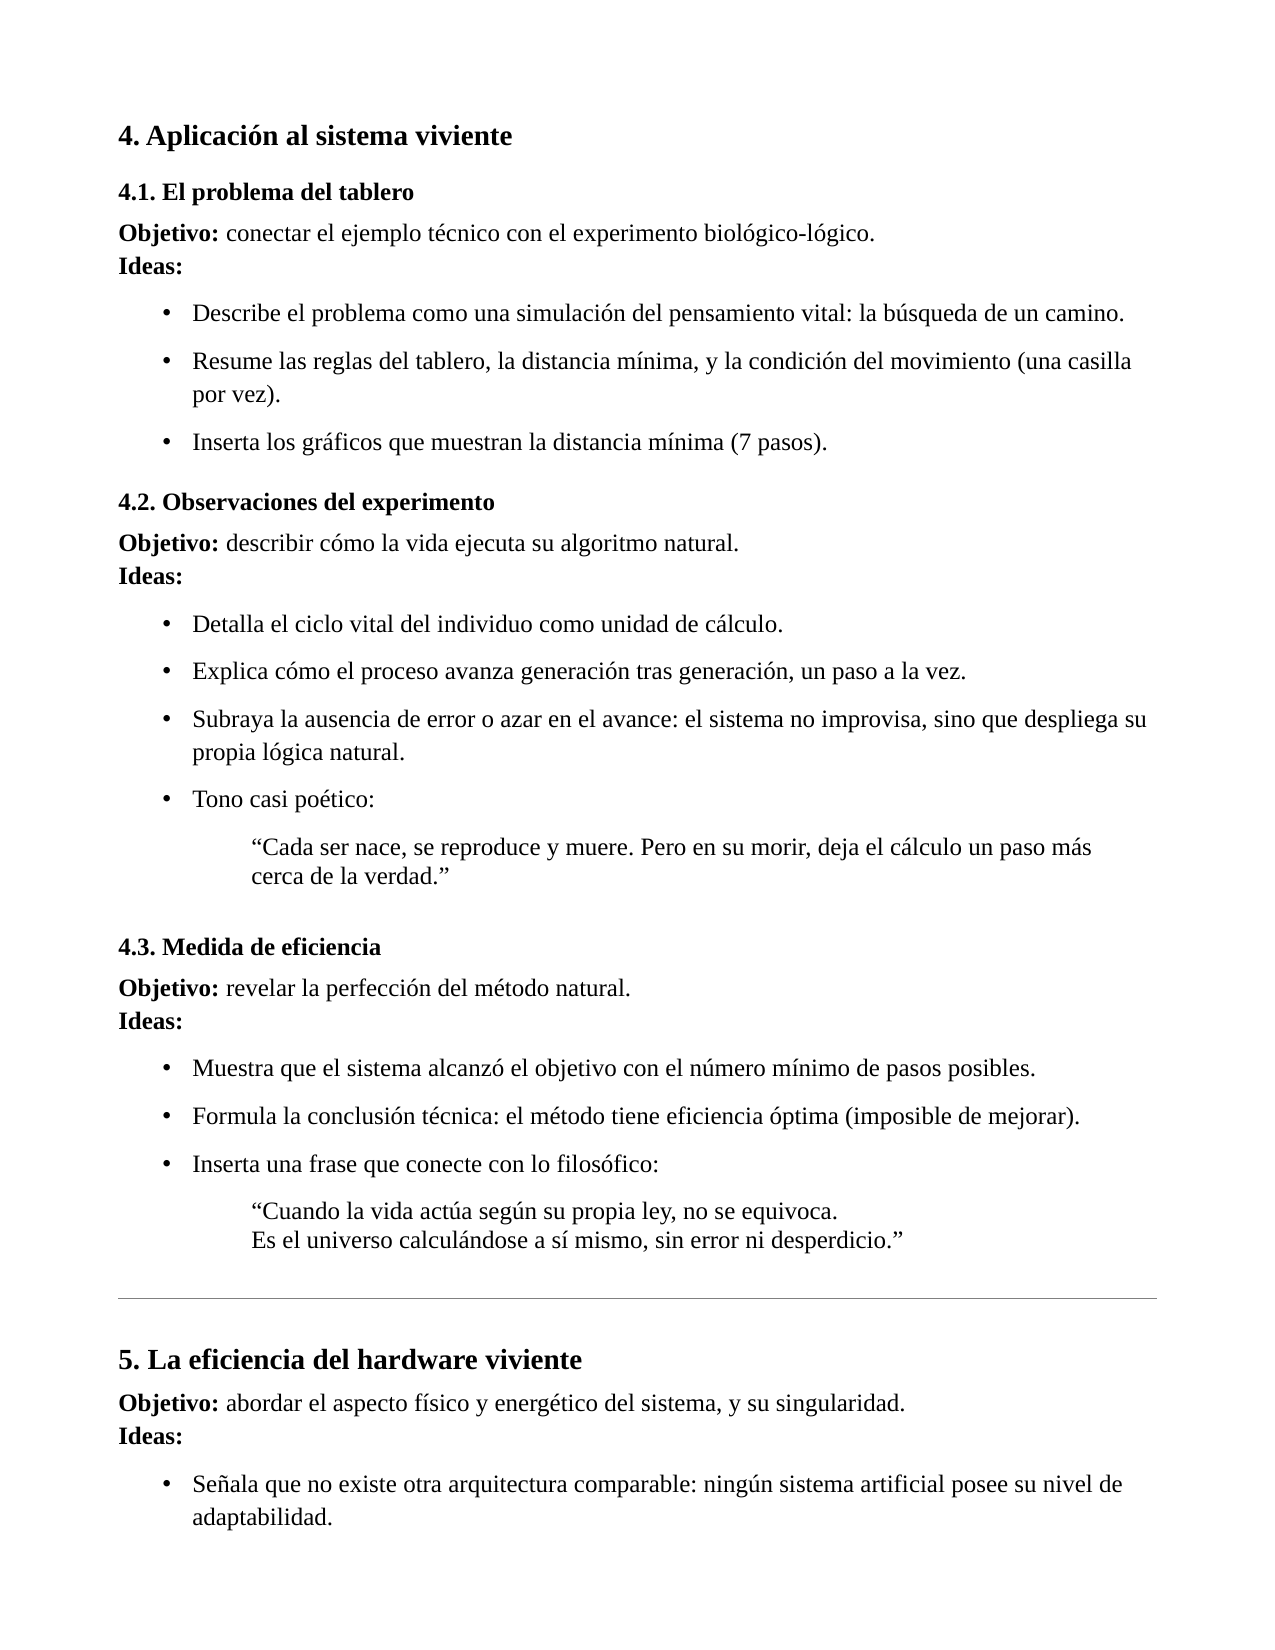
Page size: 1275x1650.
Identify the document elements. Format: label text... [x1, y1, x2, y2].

list Tono casi poético: [162, 784, 1157, 813]
text Objetivo: abordar el aspecto físico y energético del sistema, y su singularidad. Ideas: [118, 1388, 1157, 1450]
subtitle 5. La eficiencia del hardware viviente [118, 1342, 1157, 1376]
list Subraya la ausencia de error o azar en el avance: el sistema no improvisa, sino que despliega su propia lógica natural. [162, 704, 1157, 766]
list Muestra que el sistema alcanzó el objetivo con el número mínimo de pasos posibles. [162, 1053, 1157, 1082]
list Resume las reglas del tablero, la distancia mínima, y la condición del movimiento (una casilla por vez). [162, 346, 1157, 408]
text Objetivo: conectar el ejemplo técnico con el experimento biológico-lógico. Ideas: [118, 218, 1157, 280]
list Detalla el ciclo vital del individuo como unidad de cálculo. [162, 609, 1157, 637]
subtitle 4.1. El problema del tablero [118, 177, 1157, 205]
list “Cuando la vida actúa según su propia ley, no se equivoca. Es el universo calculándose a sí mismo, sin error ni desperdicio.” [222, 1196, 1098, 1254]
list Describe el problema como una simulación del pensamiento vital: la búsqueda de un camino. [162, 298, 1157, 327]
text Objetivo: revelar la perfección del método natural. Ideas: [118, 973, 1157, 1035]
subtitle 4.3. Medida de eficiencia [118, 932, 1157, 960]
list Inserta los gráficos que muestran la distancia mínima (7 pasos). [162, 427, 1157, 456]
list Formula la conclusión técnica: el método tiene eficiencia óptima (imposible de mejorar). [162, 1101, 1157, 1130]
subtitle 4. Aplicación al sistema viviente [118, 118, 1157, 152]
list Señala que no existe otra arquitectura comparable: ningún sistema artificial posee su nivel de adaptabilidad. [162, 1469, 1157, 1531]
list Inserta una frase que conecte con lo filosófico: [162, 1149, 1157, 1177]
subtitle 4.2. Observaciones del experimento [118, 487, 1157, 516]
list “Cada ser nace, se reproduce y muere. Pero en su morir, deja el cálculo un paso más cerca de la verdad.” [222, 832, 1098, 890]
list Explica cómo el proceso avanza generación tras generación, un paso a la vez. [162, 656, 1157, 685]
text Objetivo: describir cómo la vida ejecuta su algoritmo natural. Ideas: [118, 528, 1157, 590]
